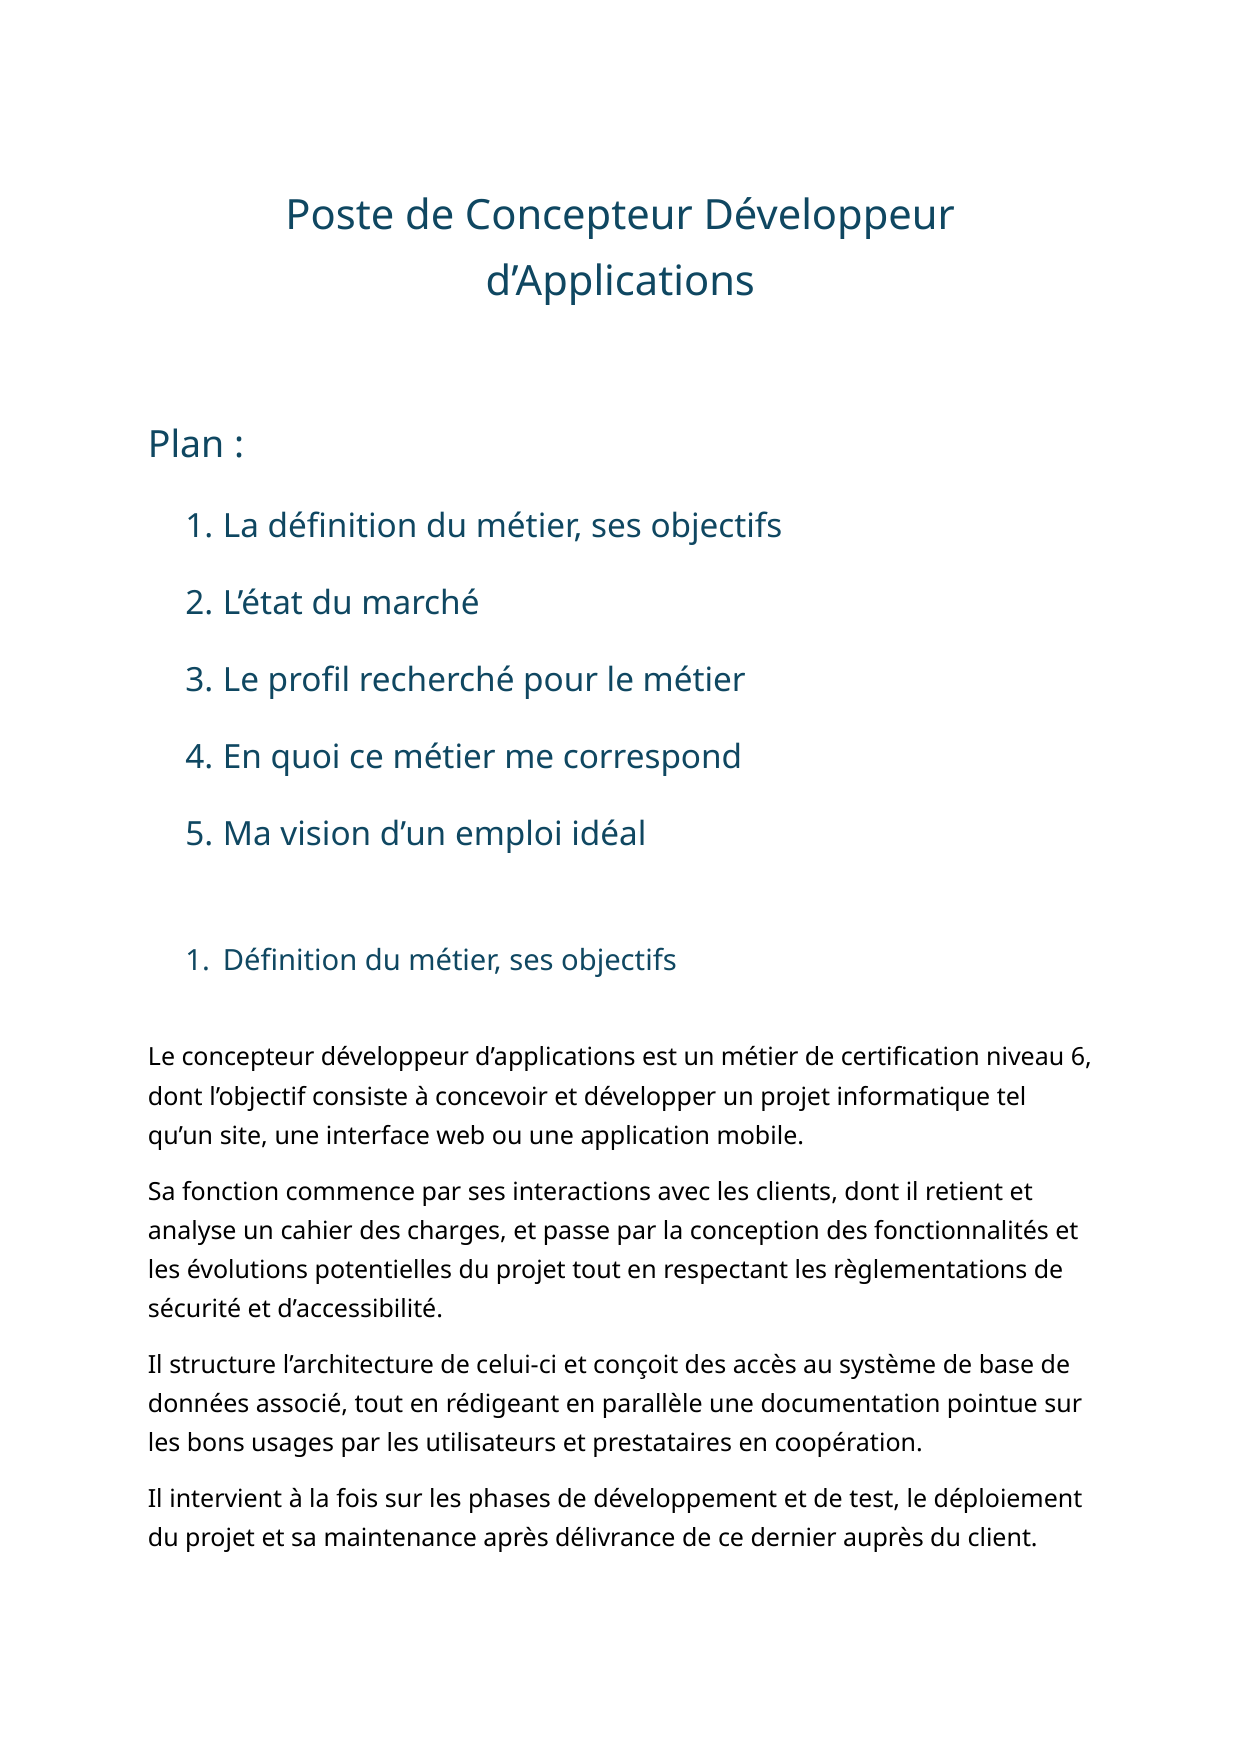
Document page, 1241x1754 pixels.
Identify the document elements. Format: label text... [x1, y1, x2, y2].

list La définition du métier, ses objectifs [185, 501, 1093, 547]
text Le concepteur développeur d’applications est un métier de certification niveau 6, dont l’objectif consiste à concevoir et développer un projet informatique tel qu’un site, une interface web ou une application mobile. [148, 1039, 1093, 1151]
subtitle Plan : [148, 418, 1093, 469]
list L’état du marché [185, 578, 1093, 624]
text Il intervient à la fois sur les phases de développement et de test, le déploiement du projet et sa maintenance après délivrance de ce dernier auprès du client. [148, 1481, 1093, 1554]
list Définition du métier, ses objectifs [185, 939, 1093, 1025]
list En quoi ce métier me correspond [185, 733, 1093, 778]
list Le profil recherché pour le métier [185, 656, 1093, 701]
subtitle Poste de Concepteur Développeur d’Applications [148, 185, 1093, 307]
text Il structure l’architecture de celui-ci et conçoit des accès au système de base de données associé, tout en rédigeant en parallèle une documentation pointue sur les bons usages par les utilisateurs et prestataires en coopération. [148, 1347, 1093, 1459]
list Ma vision d’un emploi idéal [185, 810, 1093, 908]
text Sa fonction commence par ses interactions avec les clients, dont il retient et analyse un cahier des charges, et passe par la conception des fonctionnalités et les évolutions potentielles du projet tout en respectant les règlementations de sécurité et d’accessibilité. [148, 1173, 1093, 1325]
